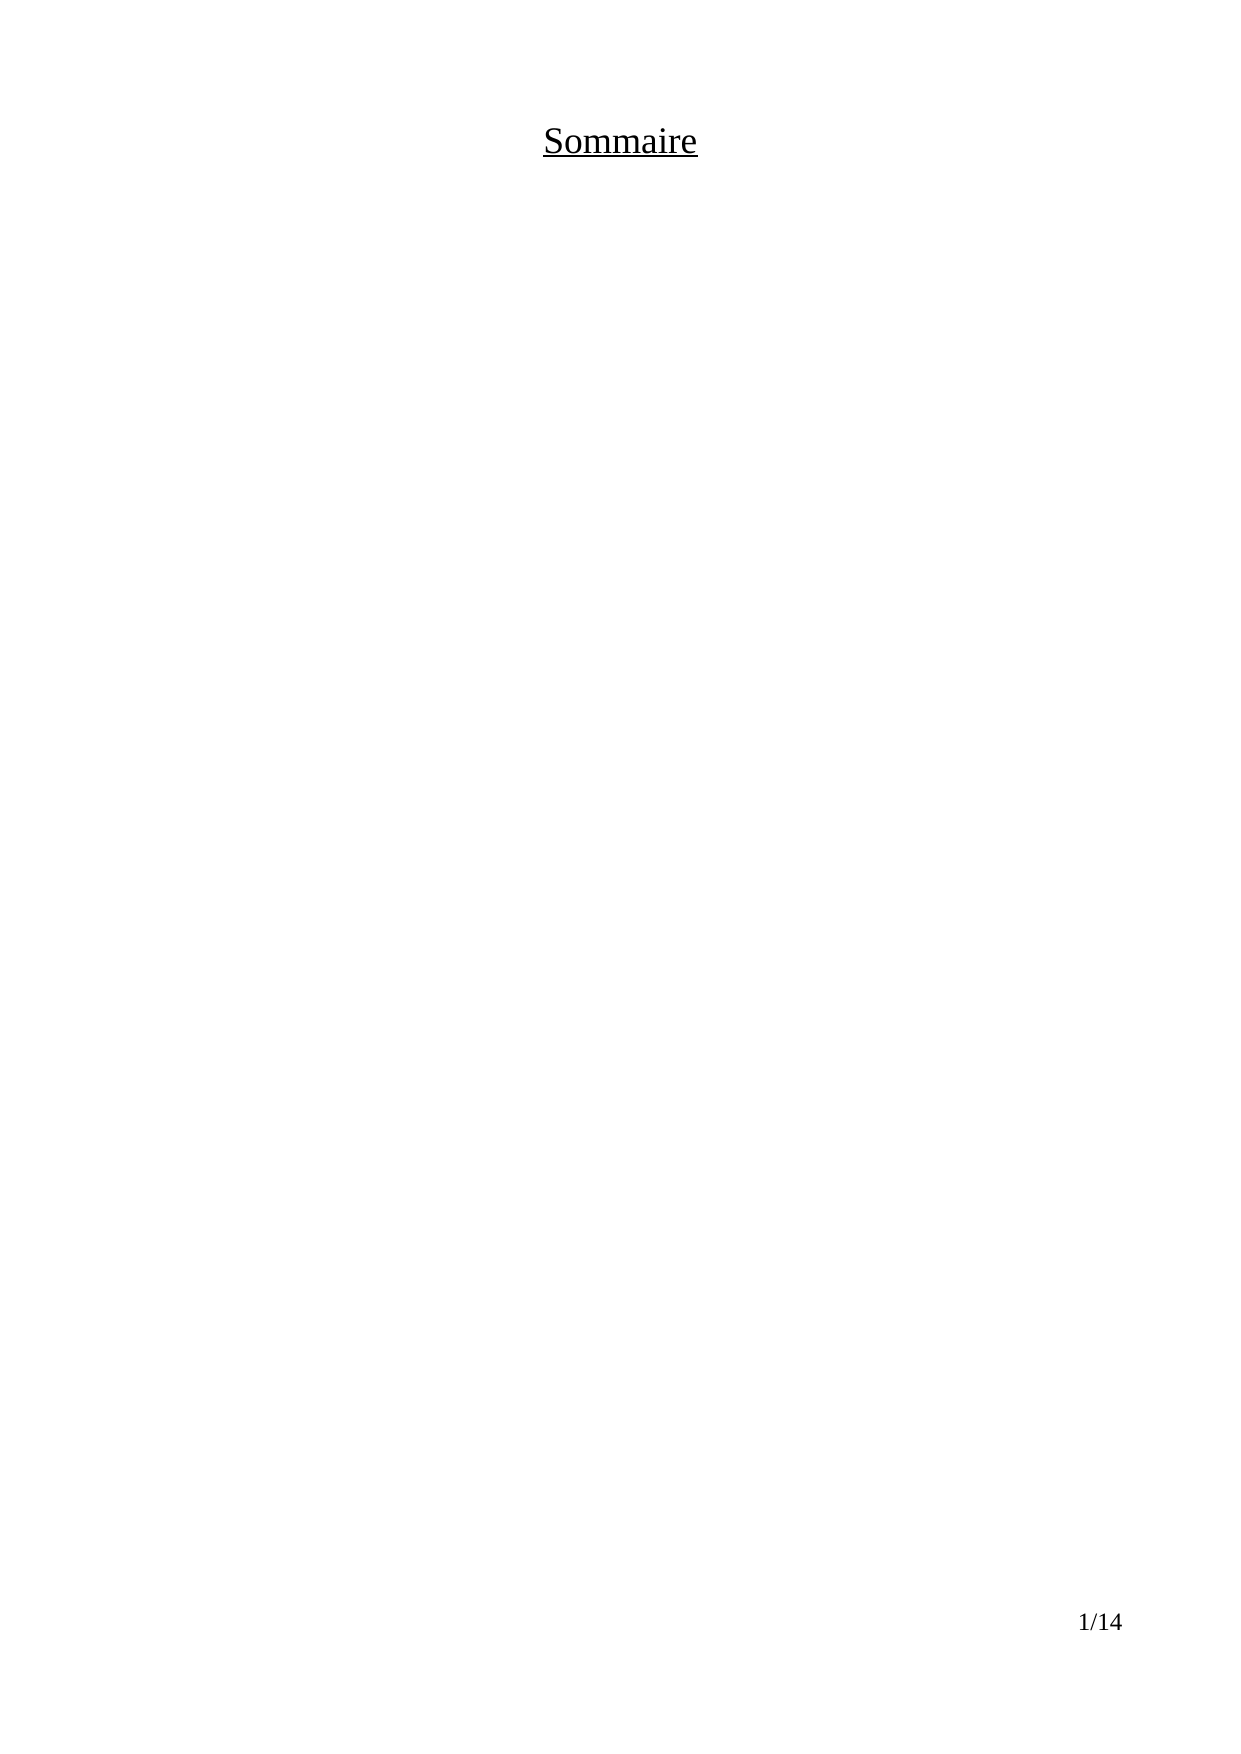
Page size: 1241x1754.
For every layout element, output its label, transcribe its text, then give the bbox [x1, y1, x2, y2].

text Sommaire [118, 118, 1122, 161]
